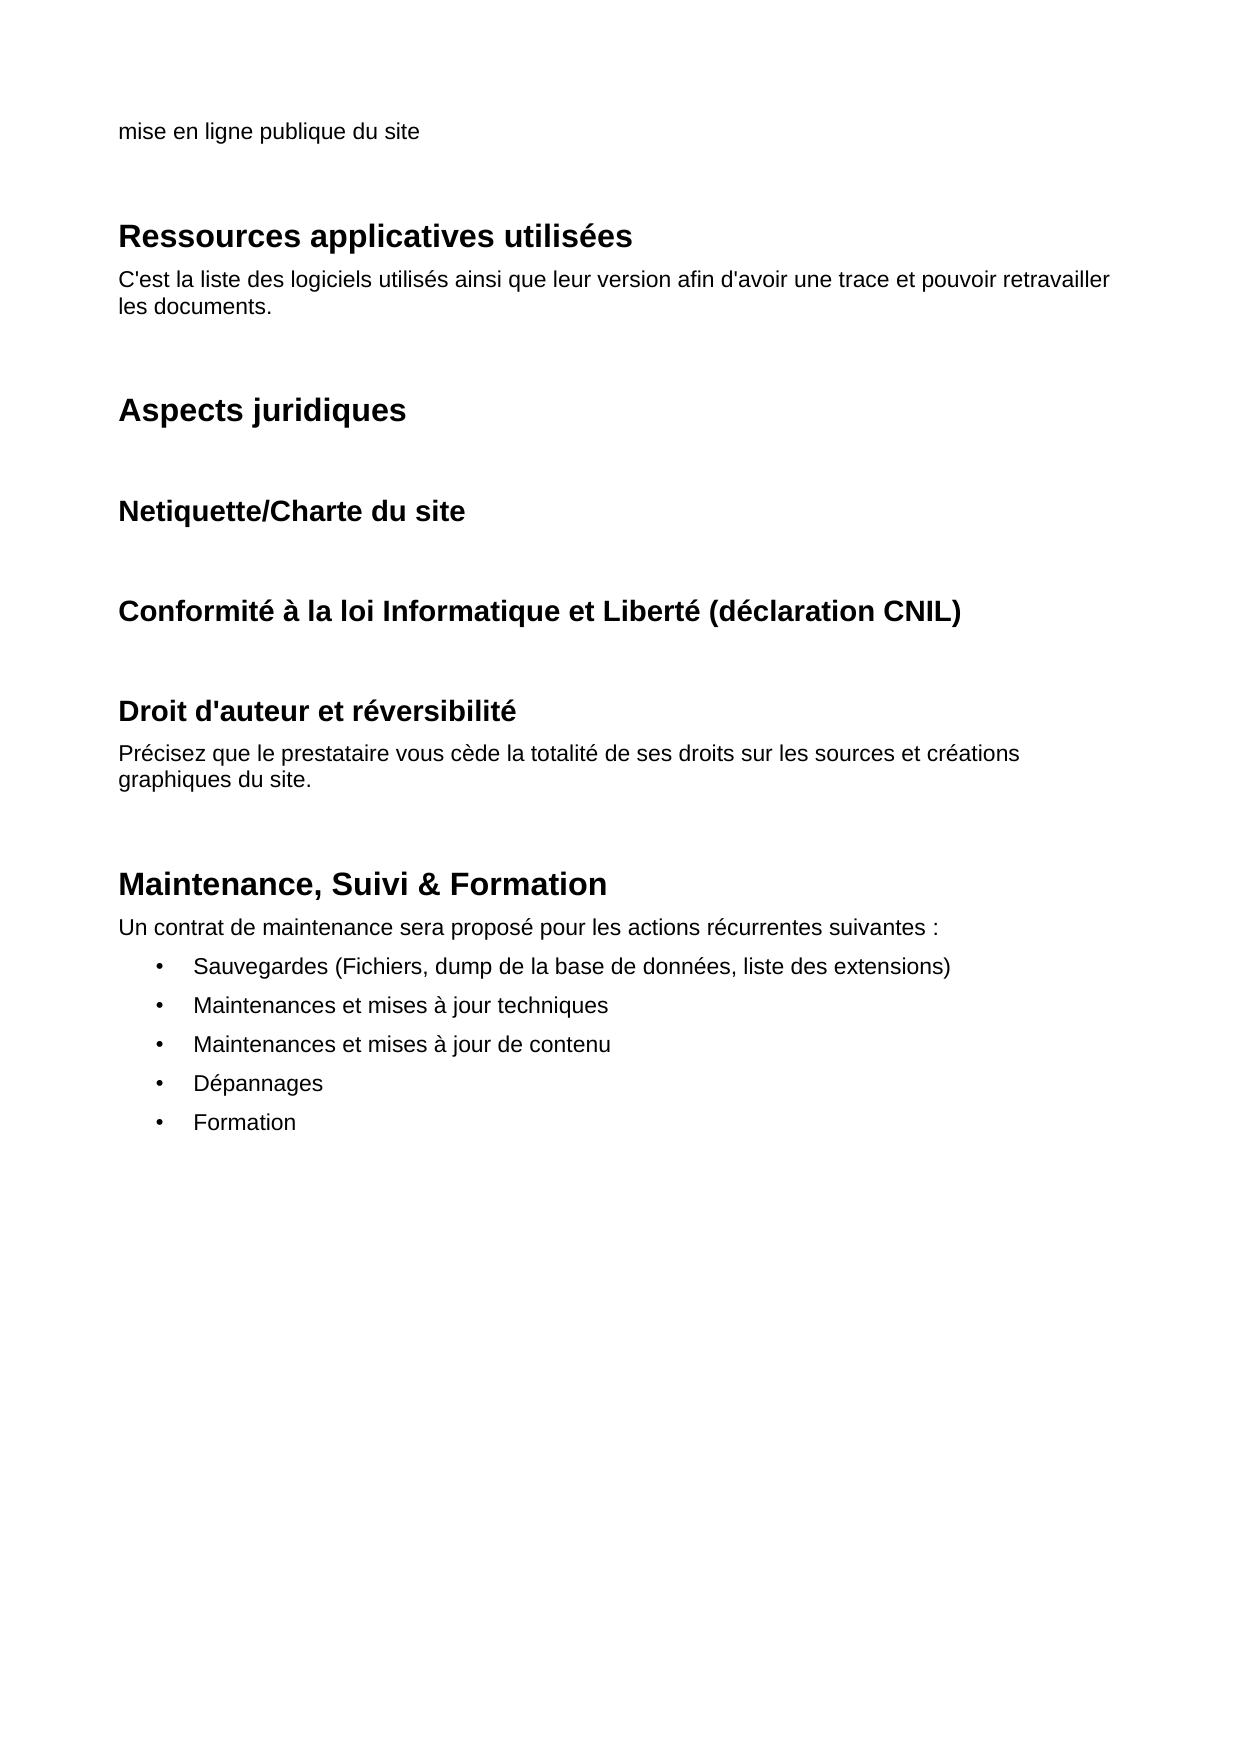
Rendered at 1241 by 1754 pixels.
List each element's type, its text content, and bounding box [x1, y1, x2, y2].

list Dépannages [156, 1070, 1122, 1096]
subtitle Ressources applicatives utilisées [118, 217, 1122, 254]
text mise en ligne publique du site [118, 118, 1122, 144]
text C'est la liste des logiciels utilisés ainsi que leur version afin d'avoir une trace et pouvoir retravailler les documents. [118, 266, 1122, 319]
text Un contrat de maintenance sera proposé pour les actions récurrentes suivantes : [118, 914, 1122, 941]
list Formation [156, 1108, 1122, 1135]
list Maintenances et mises à jour techniques [156, 992, 1122, 1018]
subtitle Droit d'auteur et réversibilité [118, 693, 1122, 727]
subtitle Netiquette/Charte du site [118, 494, 1122, 528]
subtitle Maintenance, Suivi & Formation [118, 865, 1122, 902]
list Sauvegardes (Fichiers, dump de la base de données, liste des extensions) [156, 953, 1122, 979]
subtitle Conformité à la loi Informatique et Liberté (déclaration CNIL) [118, 594, 1122, 628]
subtitle Aspects juridiques [118, 391, 1122, 428]
list Maintenances et mises à jour de contenu [156, 1031, 1122, 1057]
text Précisez que le prestataire vous cède la totalité de ses droits sur les sources et créations graphiques du site. [118, 740, 1122, 792]
